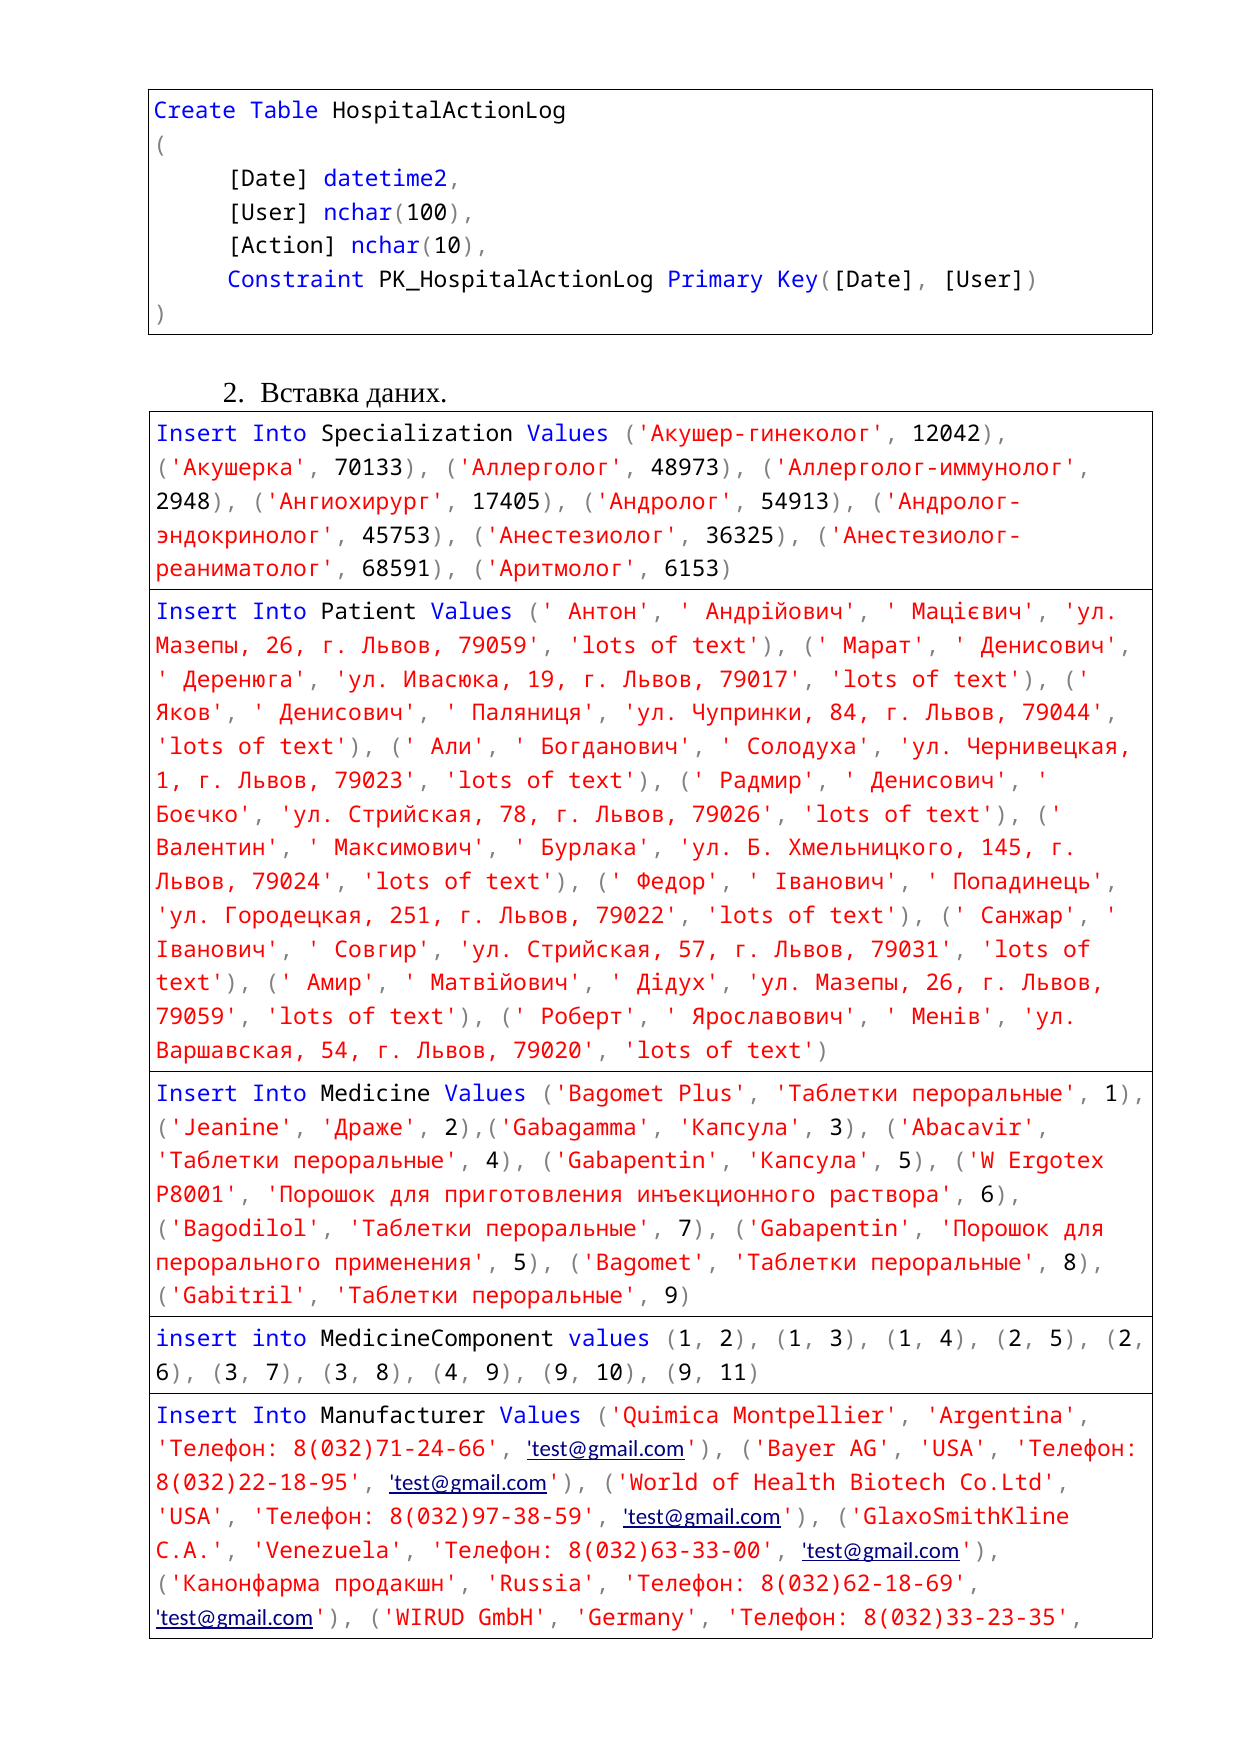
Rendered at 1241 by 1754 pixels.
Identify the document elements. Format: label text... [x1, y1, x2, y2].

table_header Insert Into Specialization Values ('Акушер-гинеколог', 12042),('Акушерка', 70133), ('Аллерголог', 48973), ('Аллерголог-иммунолог', 2948), ('Ангиохирург', 17405), ('Андролог', 54913), ('Андролог-эндокринолог', 45753), ('Анестезиолог', 36325), ('Анестезиолог-реаниматолог', 68591), ('Аритмолог', 6153) [150, 412, 1152, 589]
list Вставка даних. [223, 375, 1152, 409]
table_cell Create Table HospitalActionLog ( [Date] datetime2, [User] nchar(100), [Action] nchar(10), Constraint PK_HospitalActionLog Primary Key([Date], [User]) ) [149, 90, 1152, 334]
table_cell Insert Into Patient Values (' Антон', ' Андрійович', ' Мацієвич', 'ул. Мазепы, 26, г. Львов, 79059', 'lots of text'), (' Марат', ' Денисович', ' Деренюга', 'ул. Ивасюка, 19, г. Львов, 79017', 'lots of text'), (' Яков', ' Денисович', ' Паляниця', 'ул. Чупринки, 84, г. Львов, 79044', 'lots of text'), (' Али', ' Богданович', ' Солодуха', 'ул. Чернивецкая, 1, г. Львов, 79023', 'lots of text'), (' Радмир', ' Денисович', ' Боєчко', 'ул. Стрийская, 78, г. Львов, 79026', 'lots of text'), (' Валентин', ' Максимович', ' Бурлака', 'ул. Б. Хмельницкого, 145, г. Львов, 79024', 'lots of text'), (' Федор', ' Іванович', ' Попадинець', 'ул. Городецкая, 251, г. Львов, 79022', 'lots of text'), (' Санжар', ' Іванович', ' Совгир', 'ул. Стрийская, 57, г. Львов, 79031', 'lots of text'), (' Амир', ' Матвійович', ' Дідух', 'ул. Мазепы, 26, г. Львов, 79059', 'lots of text'), (' Роберт', ' Ярославович', ' Менів', 'ул. Варшавская, 54, г. Львов, 79020', 'lots of text') [150, 590, 1152, 1071]
table_cell insert into MedicineComponent values (1, 2), (1, 3), (1, 4), (2, 5), (2, 6), (3, 7), (3, 8), (4, 9), (9, 10), (9, 11) [150, 1317, 1152, 1393]
table_cell Insert Into Manufacturer Values ('Quimica Montpellier', 'Argentina', 'Телефон: 8(032)71-24-66', 'test@gmail.com'), ('Bayer AG', 'USA', 'Телефон: 8(032)22-18-95', 'test@gmail.com'), ('World of Health Biotech Co.Ltd', 'USA', 'Телефон: 8(032)97-38-59', 'test@gmail.com'), ('GlaxoSmithKline C.A.', 'Venezuela', 'Телефон: 8(032)63-33-00', 'test@gmail.com'), ('Канонфарма продакшн', 'Russia', 'Телефон: 8(032)62-18-69', 'test@gmail.com'), ('WIRUD GmbH', 'Germany', 'Телефон: 8(032)33-23-35', [150, 1394, 1152, 1638]
table_cell Insert Into Medicine Values ('Bagomet Plus', 'Таблетки пероральные', 1), ('Jeanine', 'Драже', 2),('Gabagamma', 'Капсула', 3), ('Abacavir', 'Таблетки пероральные', 4), ('Gabapentin', 'Капсула', 5), ('W Ergotex P8001', 'Порошок для приготовления инъекционного раствора', 6), ('Bagodilol', 'Таблетки пероральные', 7), ('Gabapentin', 'Порошок для перорального применения', 5), ('Bagomet', 'Таблетки пероральные', 8), ('Gabitril', 'Таблетки пероральные', 9) [150, 1072, 1152, 1316]
